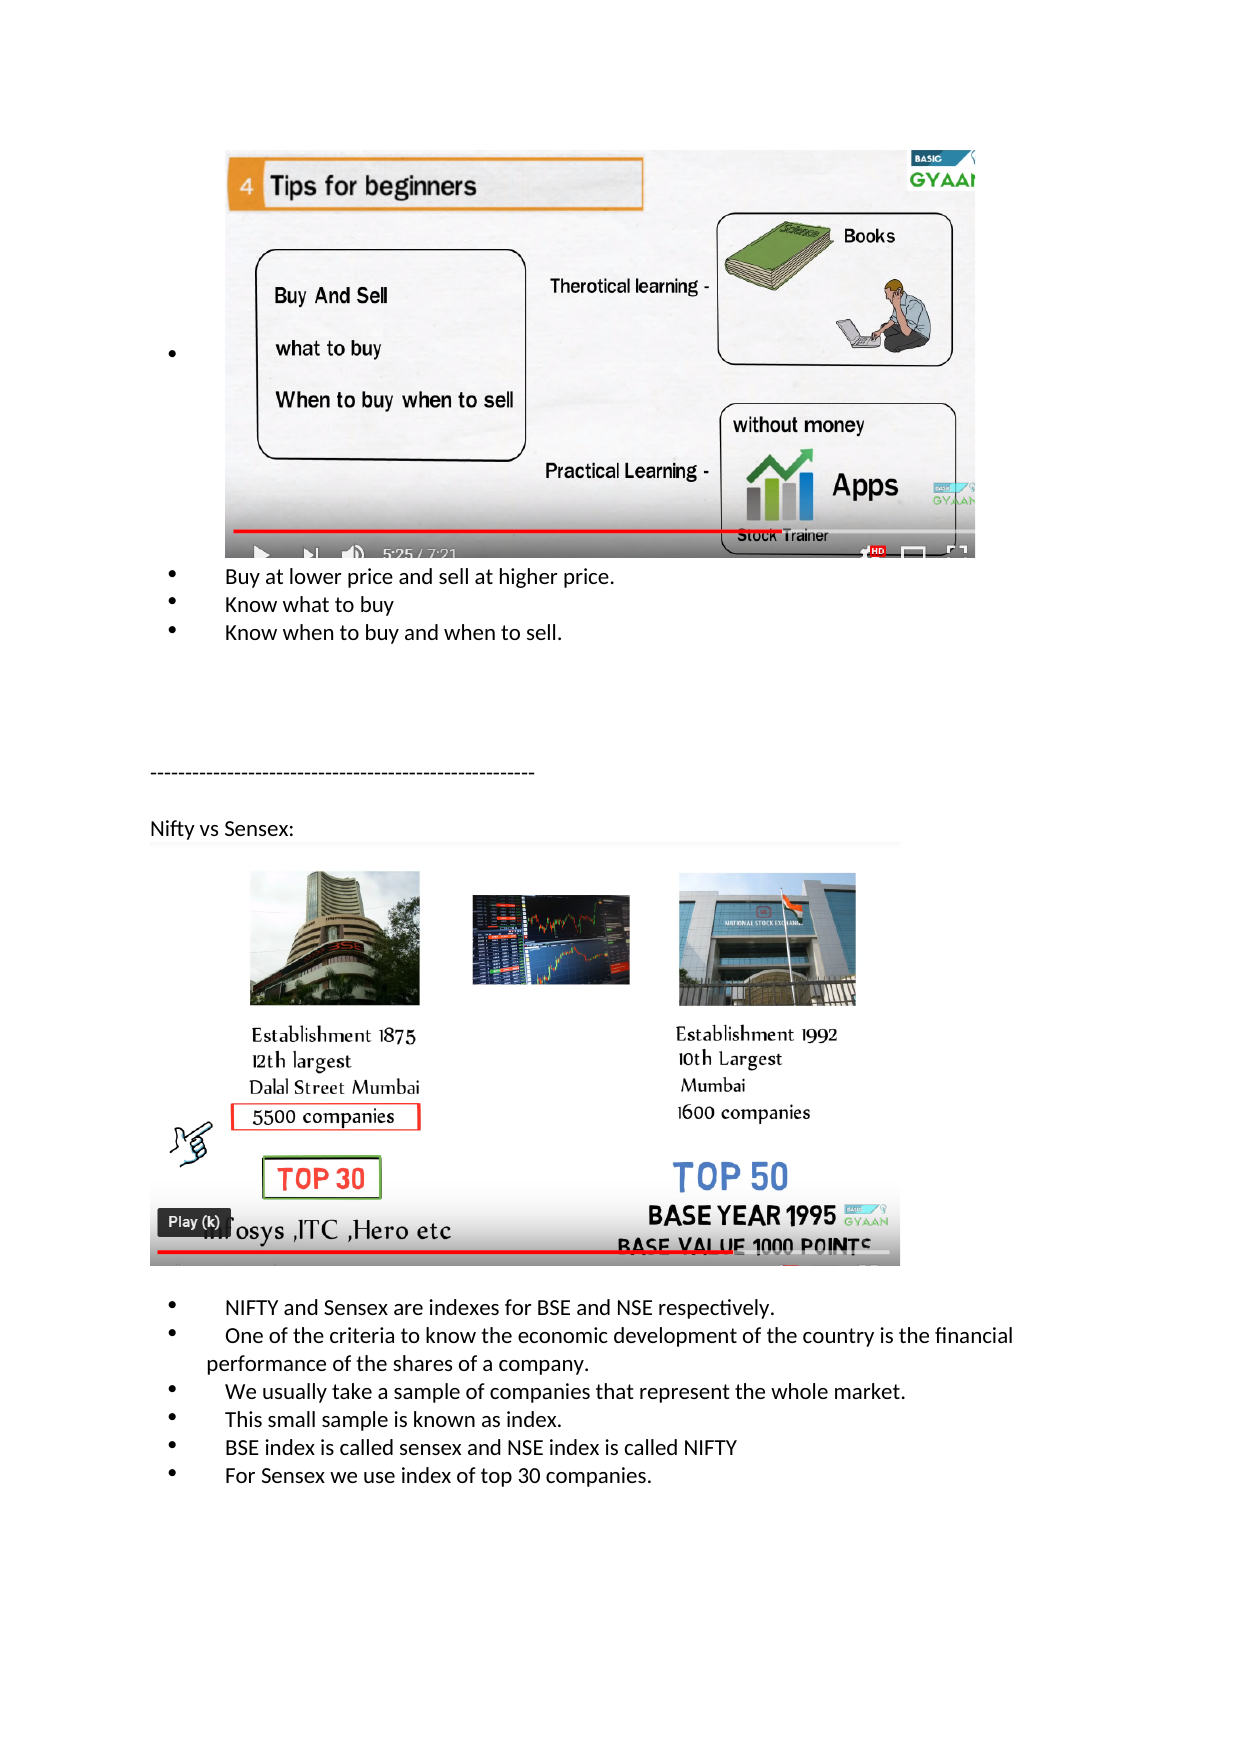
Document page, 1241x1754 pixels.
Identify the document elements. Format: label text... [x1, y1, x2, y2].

list One of the criteria to know the economic development of the country is the financial performance of the shares of a company. [169, 1321, 1090, 1377]
list NIFTY and Sensex are indexes for BSE and NSE respectively. [169, 1293, 1090, 1321]
list Know when to buy and when to sell. [169, 618, 1090, 646]
text Nifty vs Sensex: [150, 814, 1090, 842]
picture [225, 150, 976, 558]
list Buy at lower price and sell at higher price. [169, 562, 1090, 590]
list Know what to buy [169, 590, 1090, 618]
list For Sensex we use index of top 30 companies. [169, 1461, 1090, 1489]
list BSE index is called sensex and NSE index is called NIFTY [169, 1433, 1090, 1461]
list We usually take a sample of companies that represent the whole market. [169, 1377, 1090, 1405]
list This small sample is known as index. [169, 1405, 1090, 1433]
text ------------------------------------------------------- [150, 758, 1090, 786]
picture [150, 842, 901, 1266]
